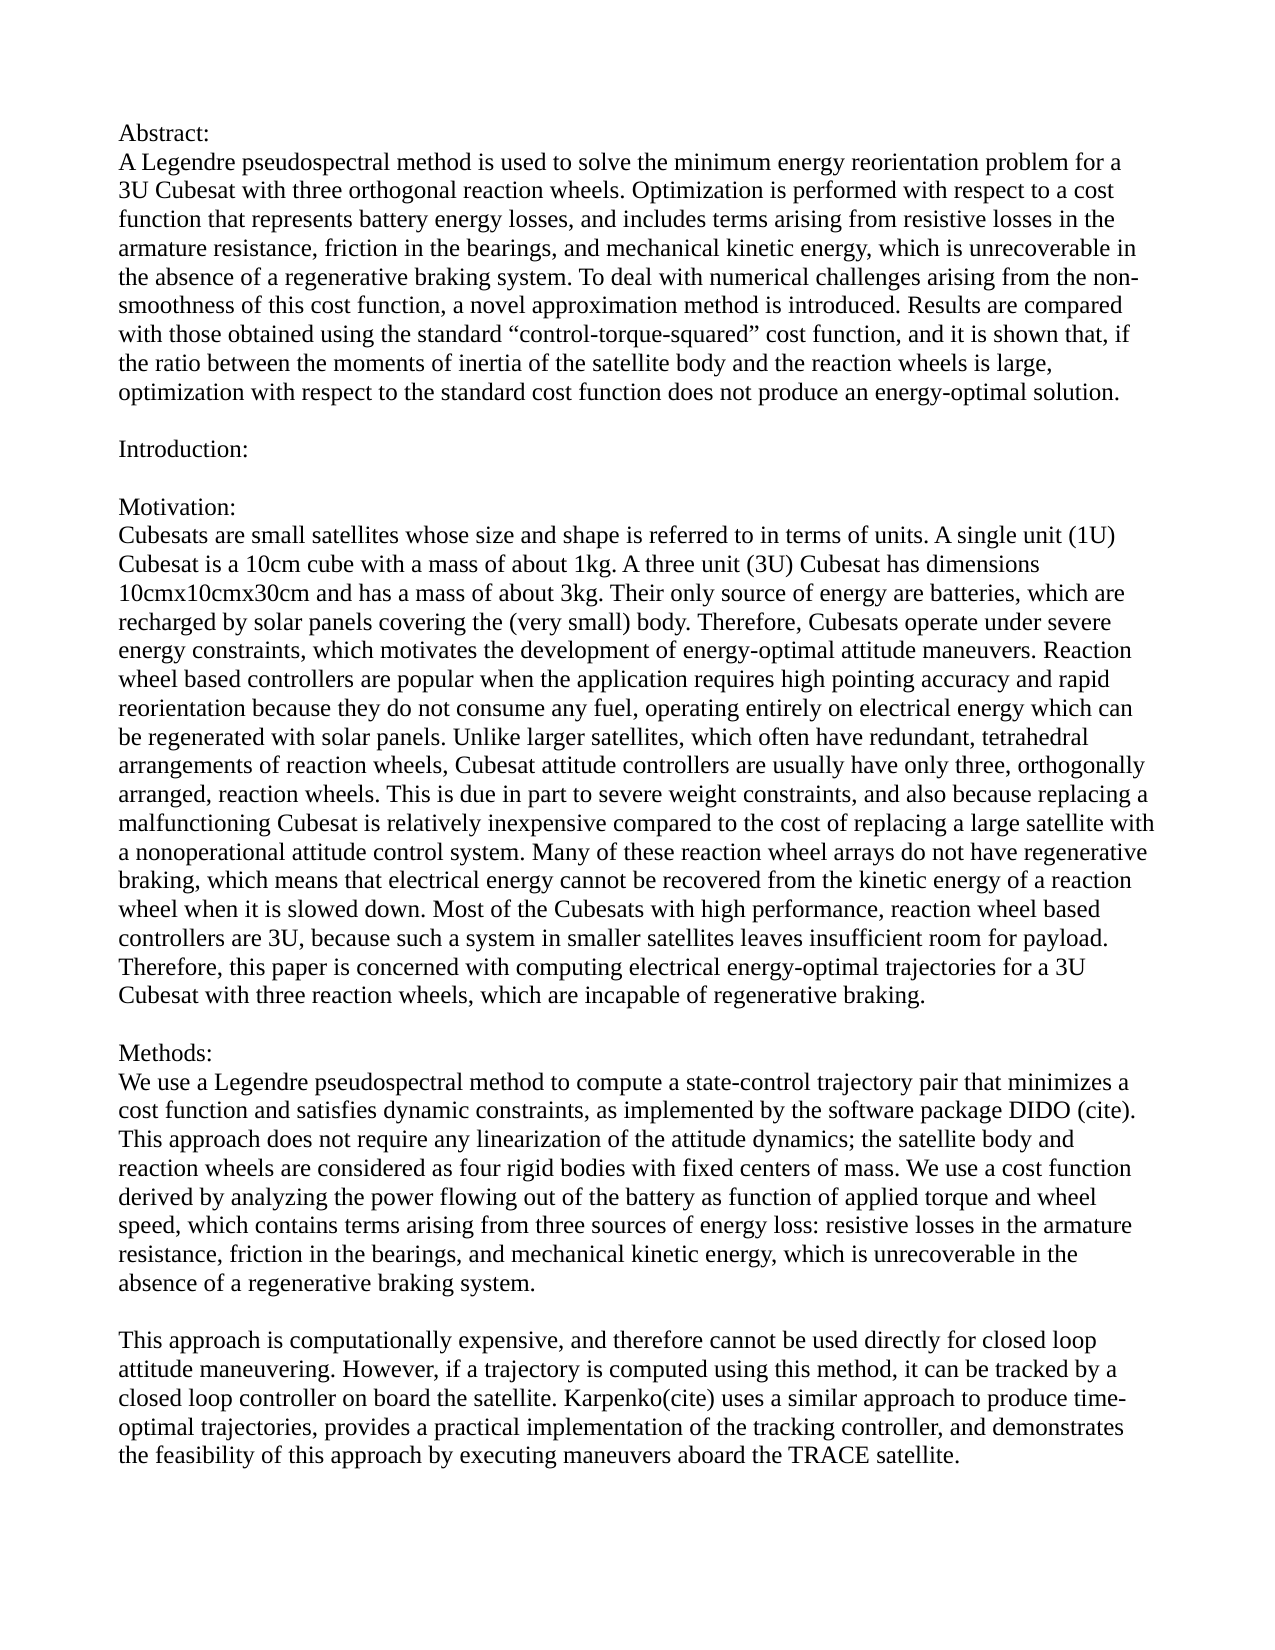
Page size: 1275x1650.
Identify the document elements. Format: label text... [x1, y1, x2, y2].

text Motivation: [118, 492, 1157, 521]
text A Legendre pseudospectral method is used to solve the minimum energy reorientation problem for a 3U Cubesat with three orthogonal reaction wheels. Optimization is performed with respect to a cost function that represents battery energy losses, and includes terms arising from resistive losses in the armature resistance, friction in the bearings, and mechanical kinetic energy, which is unrecoverable in the absence of a regenerative braking system. To deal with numerical challenges arising from the non-smoothness of this cost function, a novel approximation method is introduced. Results are compared with those obtained using the standard “control-torque-squared” cost function, and it is shown that, if the ratio between the moments of inertia of the satellite body and the reaction wheels is large, optimization with respect to the standard cost function does not produce an energy-optimal solution. [118, 147, 1157, 406]
text This approach is computationally expensive, and therefore cannot be used directly for closed loop attitude maneuvering. However, if a trajectory is computed using this method, it can be tracked by a closed loop controller on board the satellite. Karpenko(cite) uses a similar approach to produce time-optimal trajectories, provides a practical implementation of the tracking controller, and demonstrates the feasibility of this approach by executing maneuvers aboard the TRACE satellite. [118, 1326, 1157, 1469]
text Introduction: [118, 434, 1157, 463]
text Methods: [118, 1038, 1157, 1067]
text We use a Legendre pseudospectral method to compute a state-control trajectory pair that minimizes a cost function and satisfies dynamic constraints, as implemented by the software package DIDO (cite). This approach does not require any linearization of the attitude dynamics; the satellite body and reaction wheels are considered as four rigid bodies with fixed centers of mass. We use a cost function derived by analyzing the power flowing out of the battery as function of applied torque and wheel speed, which contains terms arising from three sources of energy loss: resistive losses in the armature resistance, friction in the bearings, and mechanical kinetic energy, which is unrecoverable in the absence of a regenerative braking system. [118, 1067, 1157, 1297]
text Cubesats are small satellites whose size and shape is referred to in terms of units. A single unit (1U) Cubesat is a 10cm cube with a mass of about 1kg. A three unit (3U) Cubesat has dimensions 10cmx10cmx30cm and has a mass of about 3kg. Their only source of energy are batteries, which are recharged by solar panels covering the (very small) body. Therefore, Cubesats operate under severe energy constraints, which motivates the development of energy-optimal attitude maneuvers. Reaction wheel based controllers are popular when the application requires high pointing accuracy and rapid reorientation because they do not consume any fuel, operating entirely on electrical energy which can be regenerated with solar panels. Unlike larger satellites, which often have redundant, tetrahedral arrangements of reaction wheels, Cubesat attitude controllers are usually have only three, orthogonally arranged, reaction wheels. This is due in part to severe weight constraints, and also because replacing a malfunctioning Cubesat is relatively inexpensive compared to the cost of replacing a large satellite with a nonoperational attitude control system. Many of these reaction wheel arrays do not have regenerative braking, which means that electrical energy cannot be recovered from the kinetic energy of a reaction wheel when it is slowed down. Most of the Cubesats with high performance, reaction wheel based controllers are 3U, because such a system in smaller satellites leaves insufficient room for payload. Therefore, this paper is concerned with computing electrical energy-optimal trajectories for a 3U Cubesat with three reaction wheels, which are incapable of regenerative braking. [118, 521, 1157, 1009]
text Abstract: [118, 118, 1157, 147]
